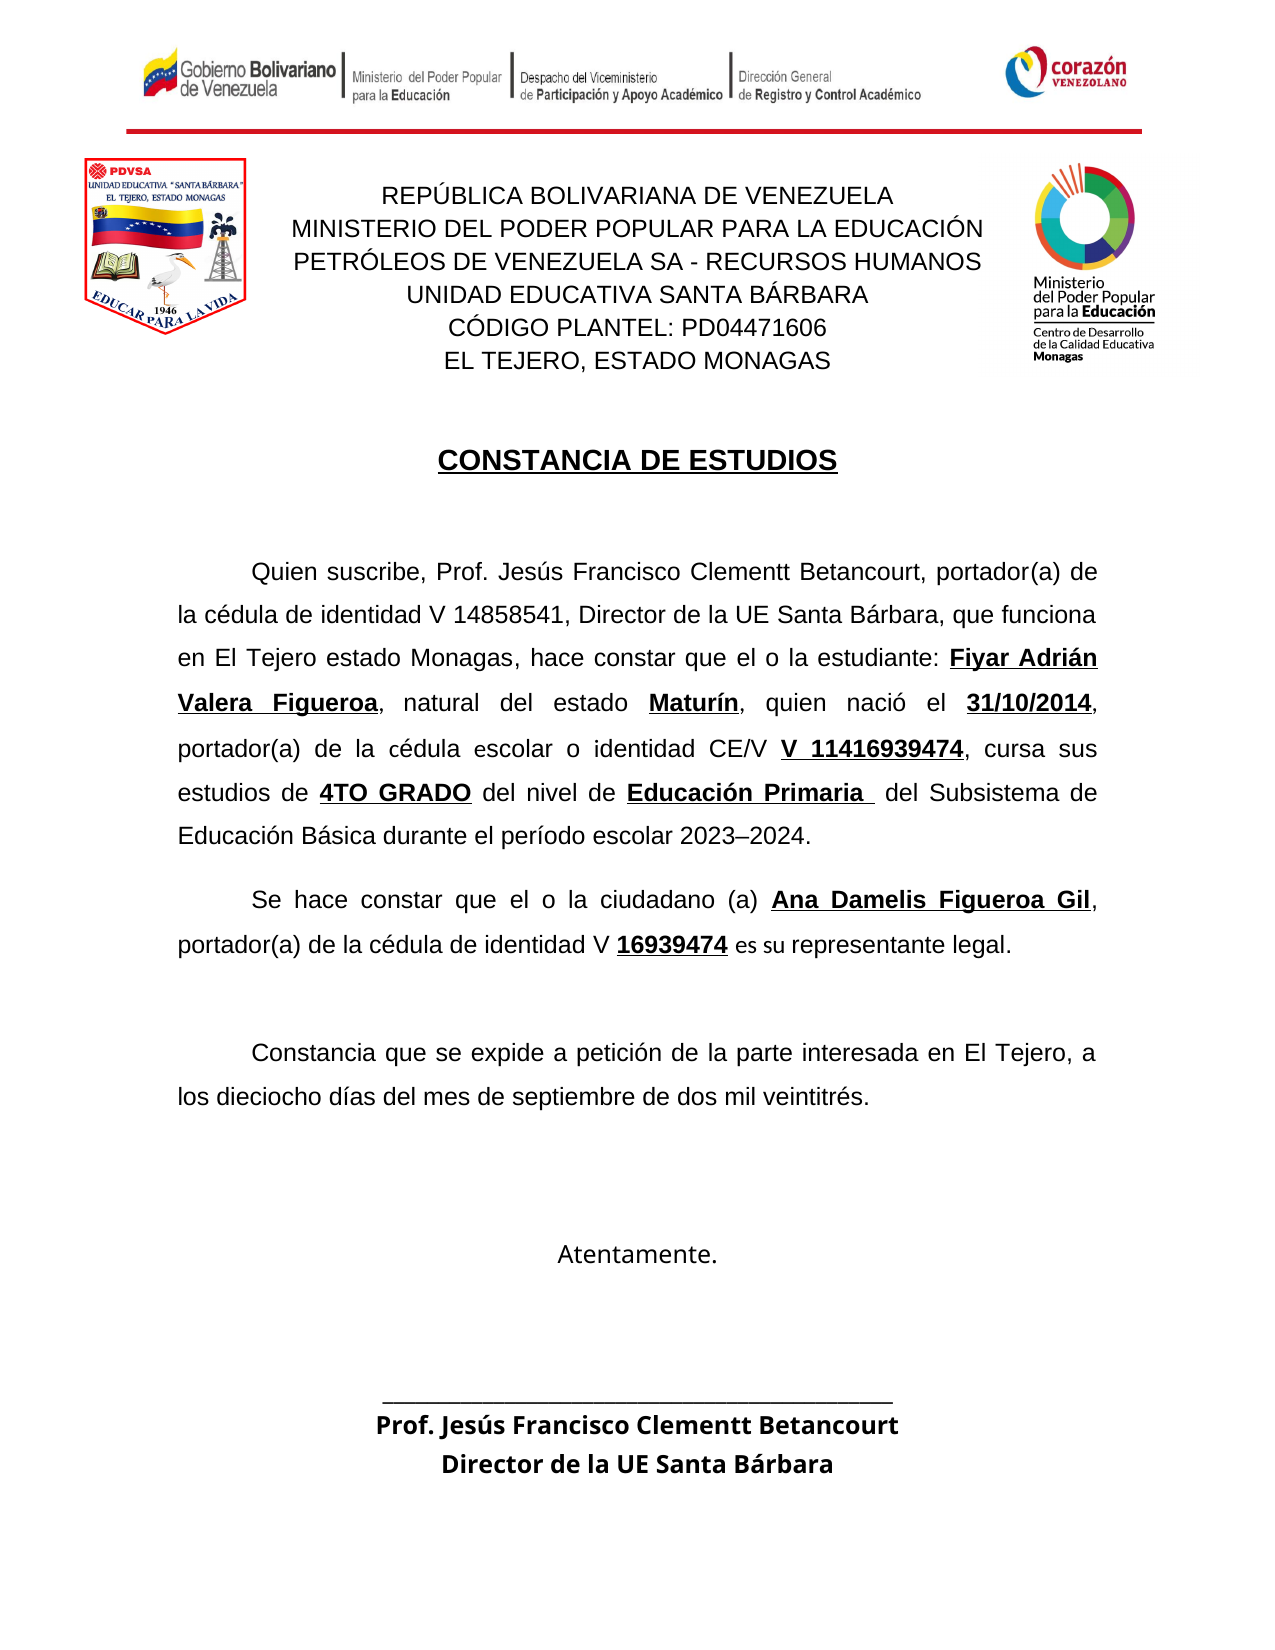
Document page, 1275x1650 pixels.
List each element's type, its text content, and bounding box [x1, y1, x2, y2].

text Constancia que se expide a petición de la parte interesada en El Tejero, a los dieciocho días del mes de septiembre de dos mil veintitrés. [177, 1038, 1098, 1110]
subtitle REPÚBLICA BOLIVARIANA DE VENEZUELA [252, 181, 978, 209]
text Director de la UE Santa Bárbara [177, 1447, 1098, 1481]
text Atentamente. [177, 1237, 1098, 1271]
text Se hace constar que el o la ciudadano (a) Ana Damelis Figueroa Gil, portador(a) de la cédula de identidad V 16939474 es su representante legal. [177, 885, 1098, 959]
subtitle PETRÓLEOS DE VENEZUELA SA - RECURSOS HUMANOS [252, 247, 978, 275]
text EL TEJERO, ESTADO MONAGAS [177, 346, 978, 374]
picture [978, 153, 1200, 377]
text Quien suscribe, Prof. Jesús Francisco Clementt Betancourt, portador(a) de la cédula de identidad V 14858541, Director de la UE Santa Bárbara, que funciona en El Tejero estado Monagas, hace constar que el o la estudiante: Fiyar Adrián Valera Figueroa, natural del estado Maturín, quien nació el 31/10/2014, portador(a) de la cédula escolar o identidad CE/V V 11416939474, cursa sus estudios de 4TO GRADO del nivel de Educación Primaria del Subsistema de Educación Básica durante el período escolar 2023–2024. [177, 557, 1098, 849]
picture [79, 158, 252, 335]
text CÓDIGO PLANTEL: PD04471606 [177, 313, 978, 341]
text ______________________________________________ [177, 1373, 1098, 1407]
subtitle CONSTANCIA DE ESTUDIOS [177, 443, 1098, 476]
text UNIDAD EDUCATIVA SANTA BÁRBARA [252, 280, 978, 308]
subtitle MINISTERIO DEL PODER POPULAR PARA LA EDUCACIÓN [252, 214, 978, 242]
text Prof. Jesús Francisco Clementt Betancourt [177, 1407, 1098, 1441]
picture [126, 11, 1142, 134]
